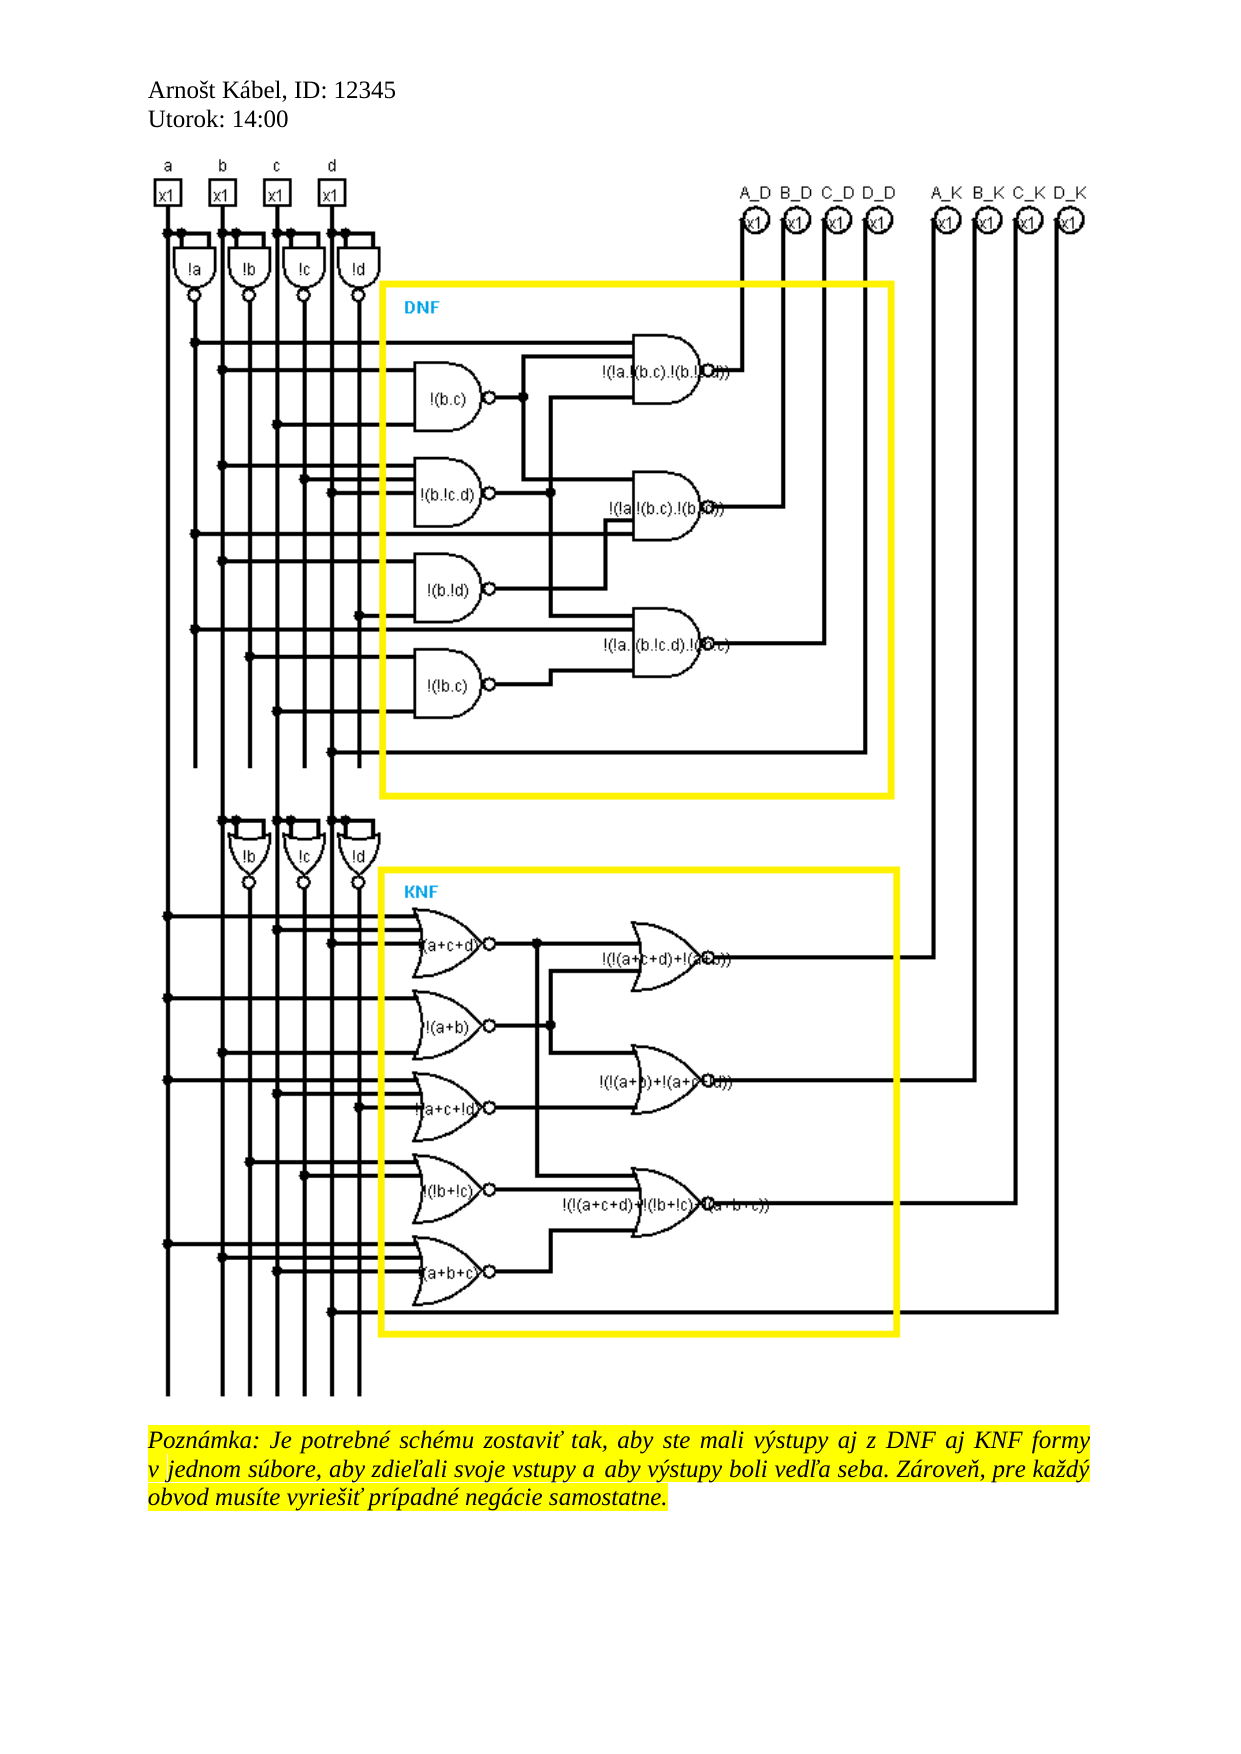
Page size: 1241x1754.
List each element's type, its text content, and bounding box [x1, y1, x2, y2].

picture [147, 147, 1093, 1402]
text Poznámka: Je potrebné schému zostaviť tak, aby ste mali výstupy aj z DNF aj KNF formy v jednom súbore, aby zdieľali svoje vstupy a aby výstupy boli vedľa seba. Zároveň, pre každý obvod musíte vyriešiť prípadné negácie samostatne. [148, 1425, 1093, 1511]
